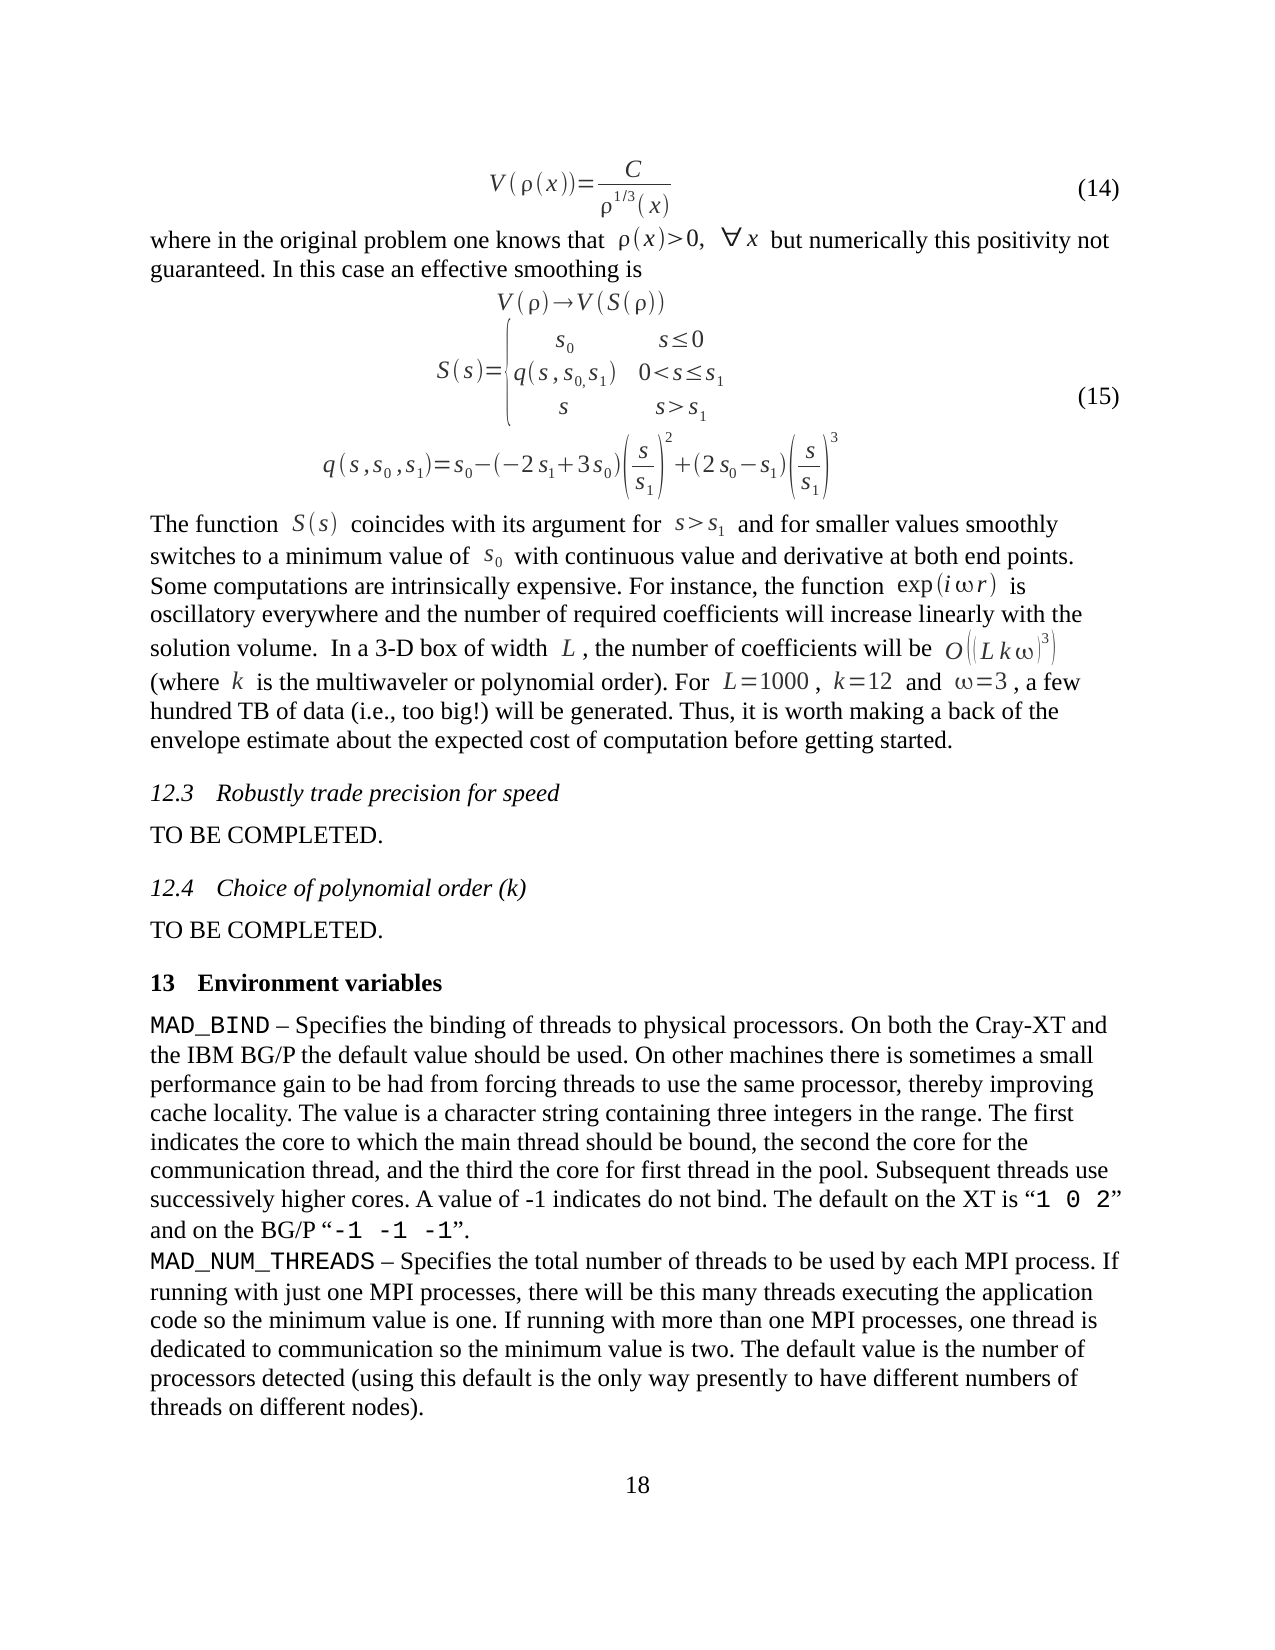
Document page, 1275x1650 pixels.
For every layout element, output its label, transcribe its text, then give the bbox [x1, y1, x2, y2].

subtitle Robustly trade precision for speed [150, 778, 1125, 807]
subtitle Environment variables [150, 968, 1125, 997]
text TO BE COMPLETED. [150, 915, 1125, 943]
table_header [150, 283, 1017, 508]
text TO BE COMPLETED. [150, 820, 1125, 848]
text Some computations are intrinsically expensive. For instance, the function is oscillatory everywhere and the number of required coefficients will increase linearly with the solution volume. In a 3-D box of width , the number of coefficients will be (where is the multiwaveler or polynomial order). For , and , a few hundred TB of data (i.e., too big!) will be generated. Thus, it is worth making a back of the envelope estimate about the expected cost of computation before getting started. [150, 571, 1125, 753]
table_header (14) [1017, 150, 1125, 225]
text MAD_NUM_THREADS – Specifies the total number of threads to be used by each MPI process. If running with just one MPI processes, there will be this many threads executing the application code so the minimum value is one. If running with more than one MPI processes, one thread is dedicated to communication so the minimum value is two. The default value is the number of processors detected (using this default is the only way presently to have different numbers of threads on different nodes). [150, 1246, 1125, 1421]
text MAD_BIND – Specifies the binding of threads to physical processors. On both the Cray-XT and the IBM BG/P the default value should be used. On other machines there is sometimes a small performance gain to be had from forcing threads to use the same processor, thereby improving cache locality. The value is a character string containing three integers in the range. The first indicates the core to which the main thread should be bound, the second the core for the communication thread, and the third the core for first thread in the pool. Subsequent threads use successively higher cores. A value of -1 indicates do not bind. The default on the XT is “1 0 2” and on the BG/P “-1 -1 -1”. [150, 1010, 1125, 1246]
text The function coincides with its argument for and for smaller values smoothly switches to a minimum value of with continuous value and derivative at both end points. [150, 508, 1125, 571]
subtitle Choice of polynomial order (k) [150, 873, 1125, 902]
table_header (15) [1017, 283, 1125, 508]
text where in the original problem one knows that but numerically this positivity not guaranteed. In this case an effective smoothing is [150, 225, 1125, 282]
table_header [150, 150, 1017, 225]
